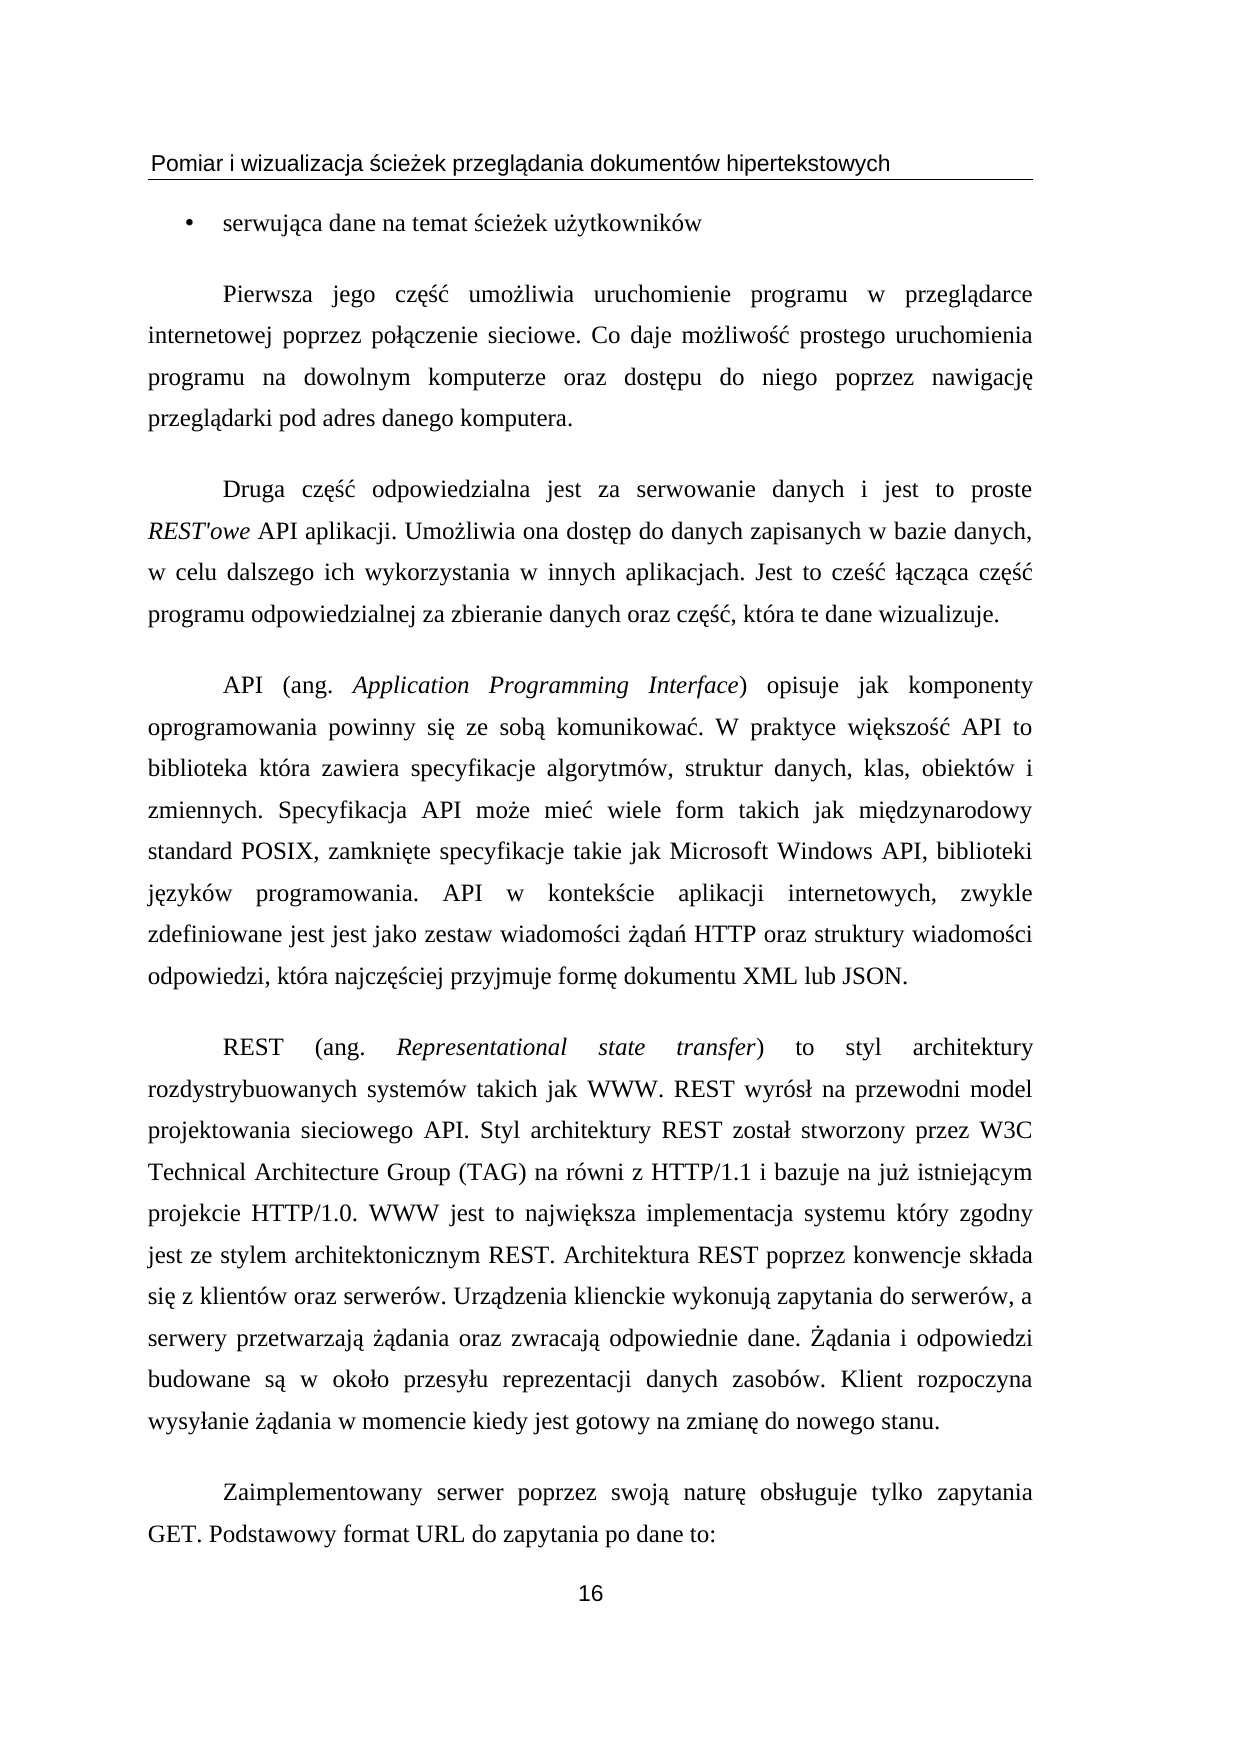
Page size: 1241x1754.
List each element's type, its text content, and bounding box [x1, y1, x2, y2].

text Pierwsza jego część umożliwia uruchomienie programu w przeglądarce internetowej poprzez połączenie sieciowe. Co daje możliwość prostego uruchomienia programu na dowolnym komputerze oraz dostępu do niego poprzez nawigację przeglądarki pod adres danego komputera. [148, 280, 1033, 432]
text API (ang. Application Programming Interface) opisuje jak komponenty oprogramowania powinny się ze sobą komunikować. W praktyce większość API to biblioteka która zawiera specyfikacje algorytmów, struktur danych, klas, obiektów i zmiennych. Specyfikacja API może mieć wiele form takich jak międzynarodowy standard POSIX, zamknięte specyfikacje takie jak Microsoft Windows API, biblioteki języków programowania. API w kontekście aplikacji internetowych, zwykle zdefiniowane jest jest jako zestaw wiadomości żądań HTTP oraz struktury wiadomości odpowiedzi, która najczęściej przyjmuje formę dokumentu XML lub JSON. [148, 671, 1033, 990]
text Zaimplementowany serwer poprzez swoją naturę obsługuje tylko zapytania GET. Podstawowy format URL do zapytania po dane to: [148, 1478, 1033, 1547]
text REST (ang. Representational state transfer) to styl architektury rozdystrybuowanych systemów takich jak WWW. REST wyrósł na przewodni model projektowania sieciowego API. Styl architektury REST został stworzony przez W3C Technical Architecture Group (TAG) na równi z HTTP/1.1 i bazuje na już istniejącym projekcie HTTP/1.0. WWW jest to największa implementacja systemu który zgodny jest ze stylem architektonicznym REST. Architektura REST poprzez konwencje składa się z klientów oraz serwerów. Urządzenia klienckie wykonują zapytania do serwerów, a serwery przetwarzają żądania oraz zwracają odpowiednie dane. Żądania i odpowiedzi budowane są w około przesyłu reprezentacji danych zasobów. Klient rozpoczyna wysyłanie żądania w momencie kiedy jest gotowy na zmianę do nowego stanu. [148, 1033, 1033, 1435]
text Druga część odpowiedzialna jest za serwowanie danych i jest to proste REST'owe API aplikacji. Umożliwia ona dostęp do danych zapisanych w bazie danych, w celu dalszego ich wykorzystania w innych aplikacjach. Jest to cześć łącząca część programu odpowiedzialnej za zbieranie danych oraz część, która te dane wizualizuje. [148, 475, 1033, 628]
list serwująca dane na temat ścieżek użytkowników [185, 209, 1033, 236]
